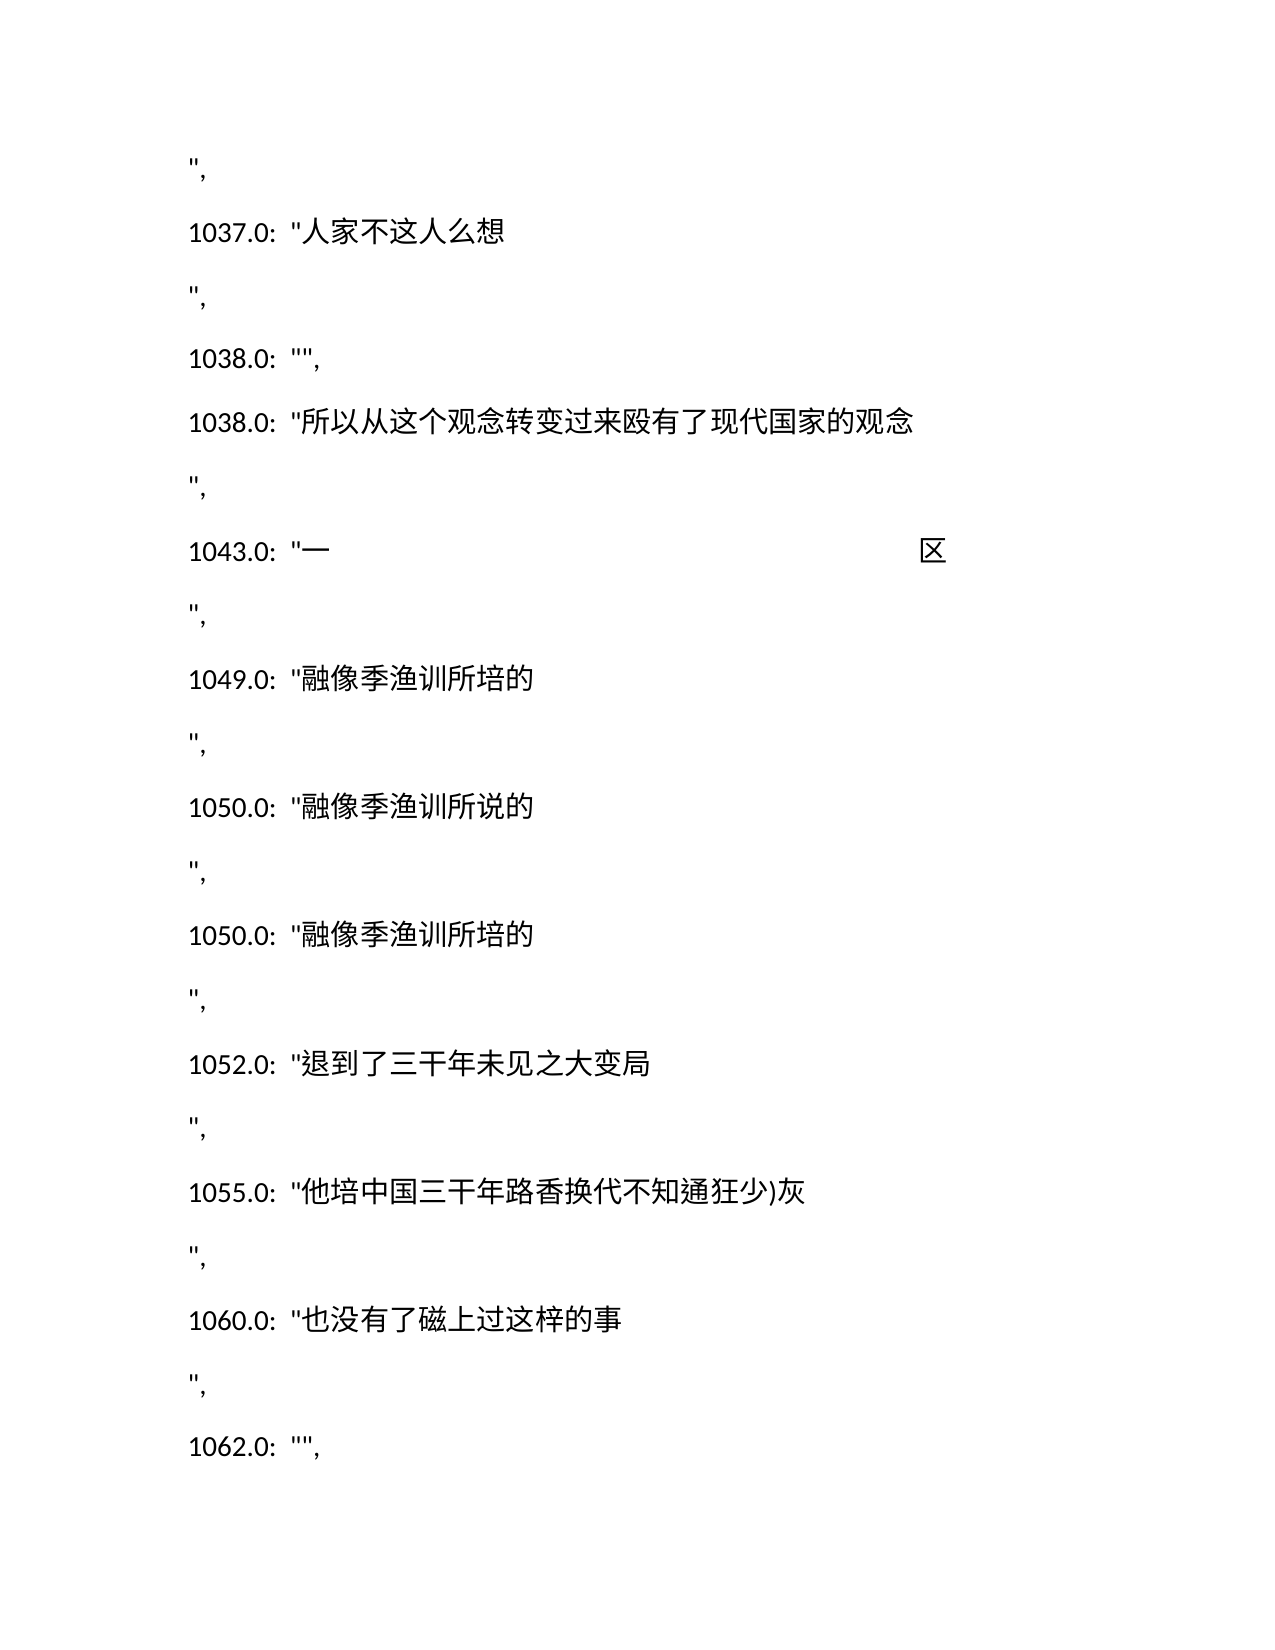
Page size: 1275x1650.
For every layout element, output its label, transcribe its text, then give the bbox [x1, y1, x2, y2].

text 1060.0: "也没有了磁上过这梓的事 [187, 1299, 1087, 1339]
text ", [187, 1109, 1087, 1145]
text ", [187, 278, 1087, 314]
text 1038.0: "所以从这个观念转变过来殴有了现代国家的观念 [187, 402, 1087, 441]
text ", [187, 725, 1087, 760]
text ", [187, 853, 1087, 888]
text 1062.0: "", [187, 1428, 1087, 1463]
text ", [187, 150, 1087, 186]
text ", [187, 596, 1087, 632]
text 1043.0: "一 区 [187, 530, 1087, 570]
text 1038.0: "", [187, 340, 1087, 376]
text ", [187, 468, 1087, 504]
text ", [187, 1238, 1087, 1273]
text 1055.0: "他培中国三干年路香换代不知通狂少)灰 [187, 1171, 1087, 1211]
text 1049.0: "融像季渔训所培的 [187, 658, 1087, 698]
text 1037.0: "人家不这人么想 [187, 212, 1087, 251]
text 1052.0: "退到了三干年未见之大变局 [187, 1043, 1087, 1083]
text ", [187, 981, 1087, 1017]
text ", [187, 1366, 1087, 1401]
text 1050.0: "融像季渔训所培的 [187, 915, 1087, 954]
text 1050.0: "融像季渔训所说的 [187, 786, 1087, 826]
